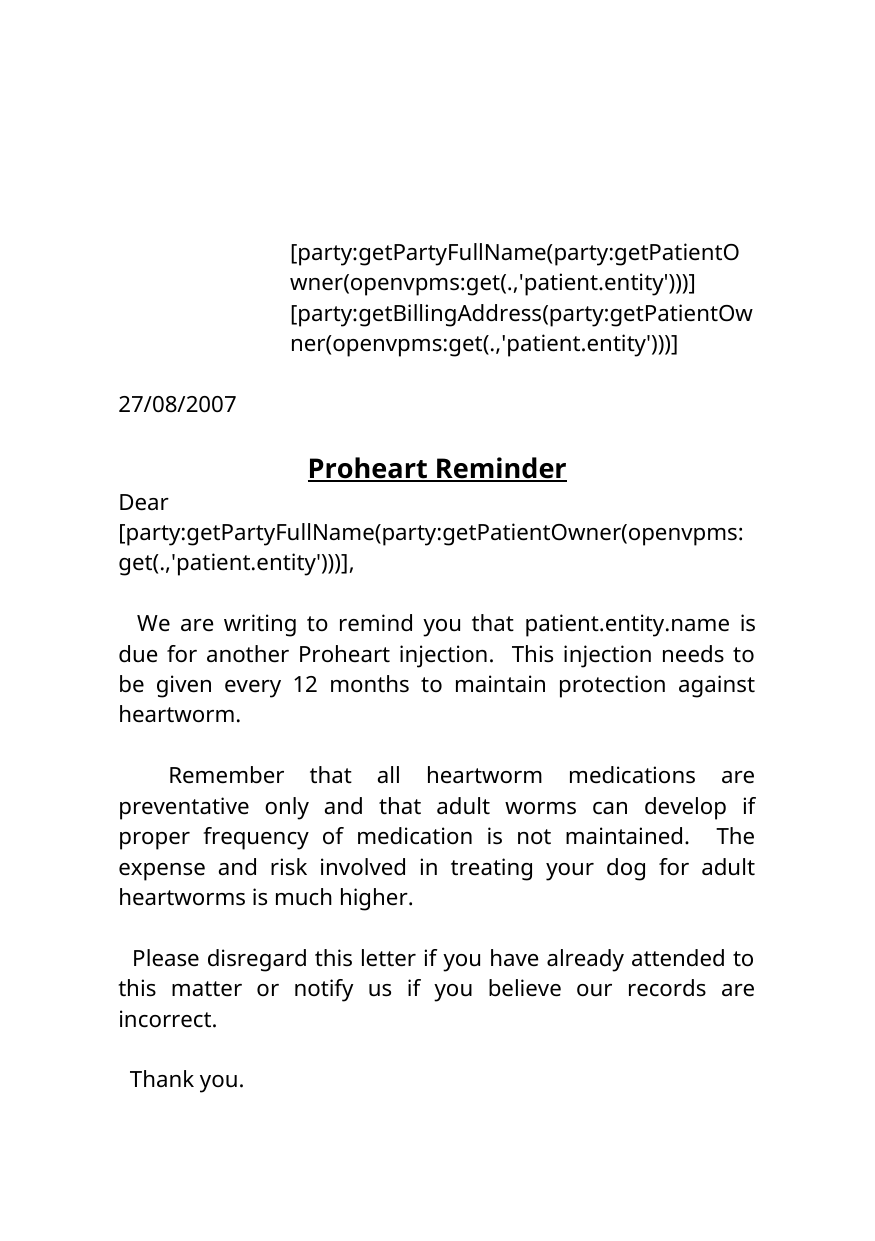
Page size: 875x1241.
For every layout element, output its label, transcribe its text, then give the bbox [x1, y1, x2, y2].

text [party:getBillingAddress(party:getPatientOwner(openvpms:get(.,'patient.entity')))] [290, 297, 756, 358]
text 27/08/2007 [118, 388, 756, 419]
text [party:getPartyFullName(party:getPatientOwner(openvpms:get(.,'patient.entity')))] [290, 236, 756, 297]
text Remember that all heartworm medications are preventative only and that adult worms can develop if proper frequency of medication is not maintained. The expense and risk involved in treating your dog for adult heartworms is much higher. [118, 760, 756, 912]
text Please disregard this letter if you have already attended to this matter or notify us if you believe our records are incorrect. [118, 942, 756, 1033]
text We are writing to remind you that patient.entity.name is due for another Proheart injection. This injection needs to be given every 12 months to maintain protection against heartworm. [118, 608, 756, 729]
text Dear [party:getPartyFullName(party:getPatientOwner(openvpms:get(.,'patient.entity')))], [118, 486, 756, 577]
text Thank you. [118, 1064, 756, 1094]
text Proheart Reminder [118, 449, 756, 486]
